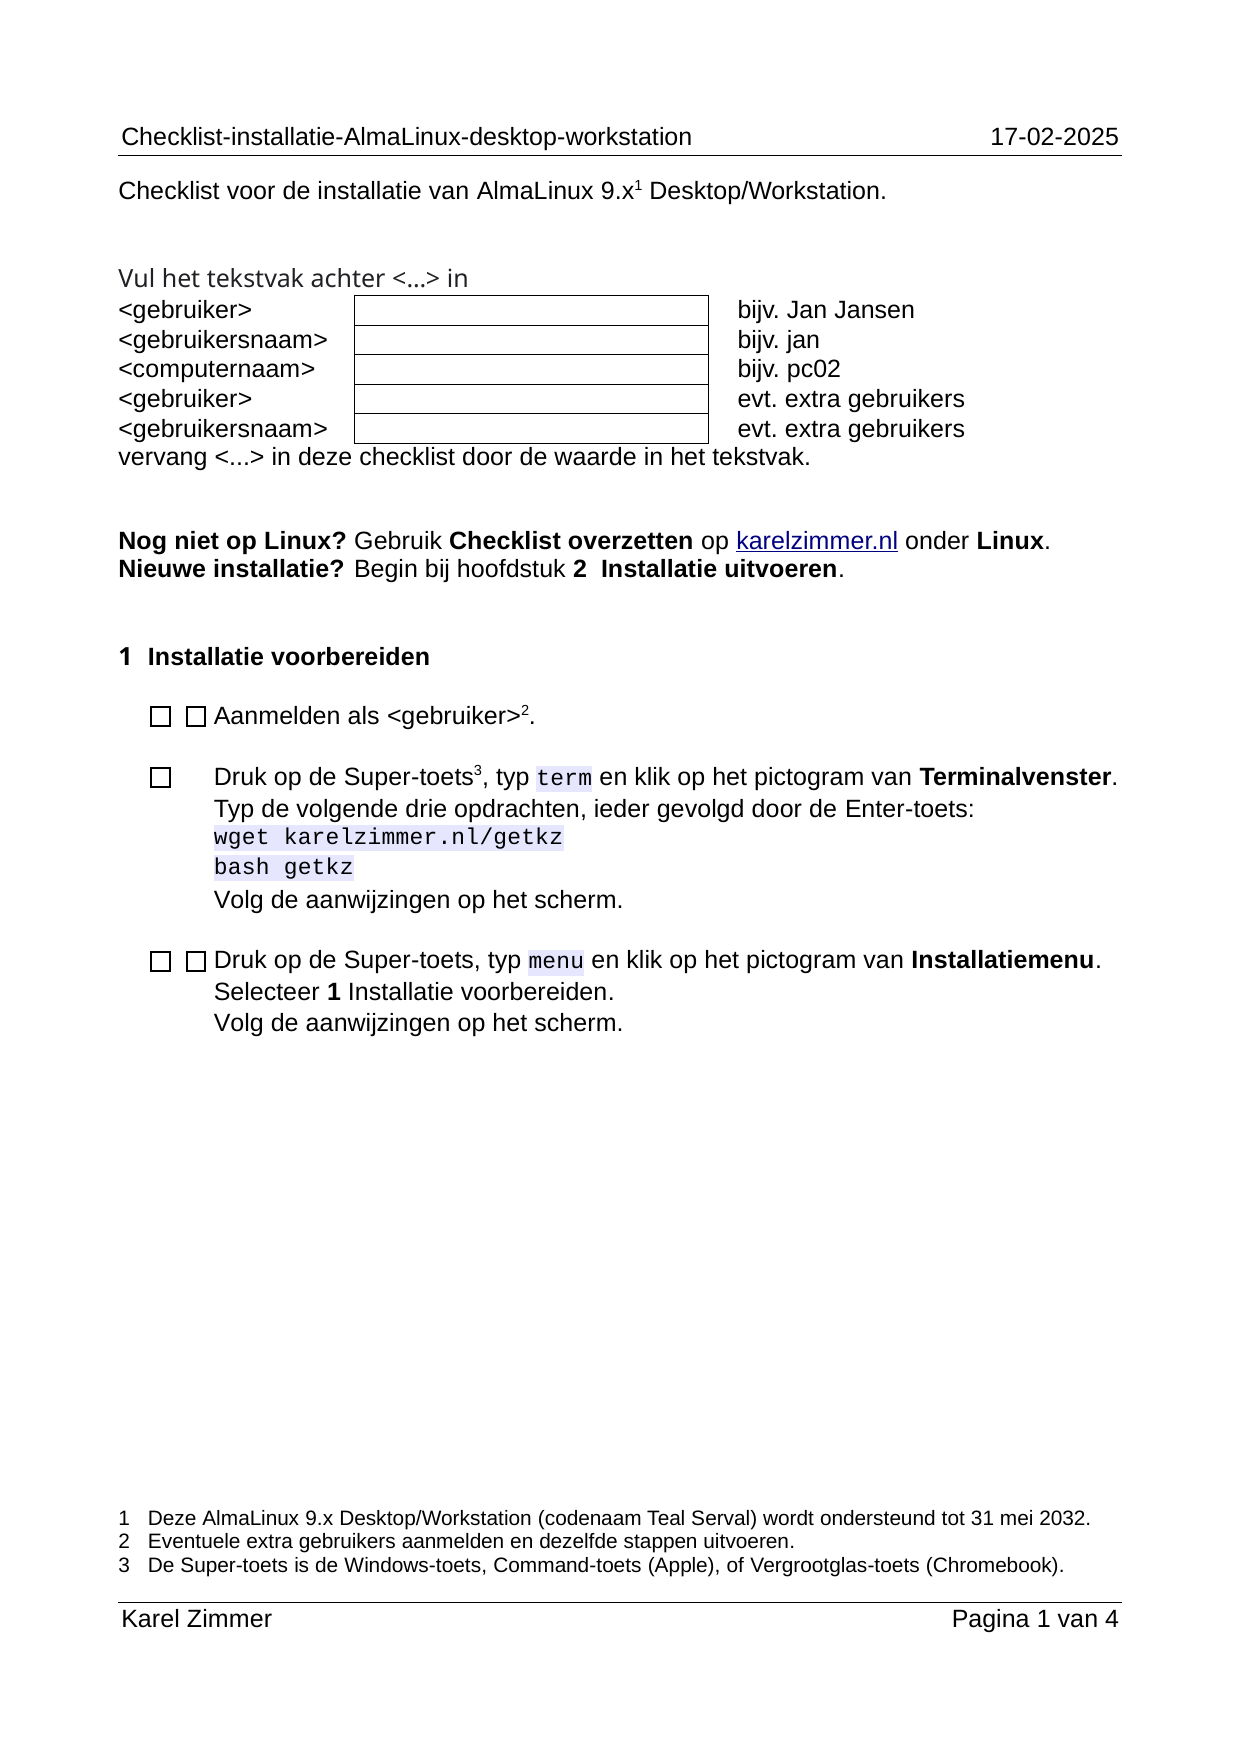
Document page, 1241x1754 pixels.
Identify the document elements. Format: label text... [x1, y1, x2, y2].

table_cell [213, 731, 1122, 762]
table_cell wget karelzimmer.nl/getkz [213, 824, 1122, 854]
table_cell Volg de aanwijzingen op het scherm. [213, 1008, 1122, 1038]
table_cell [142, 885, 177, 915]
table_cell Typ de volgende drie opdrachten, ieder gevolgd door de Enter-toets: [213, 794, 1122, 824]
text Vul het tekstvak achter <...> in [118, 261, 1122, 295]
table_cell Volg de aanwijzingen op het scherm. [213, 885, 1122, 915]
table_cell [142, 731, 177, 762]
text Checklist voor de installatie van AlmaLinux 9.x Desktop/Workstation. [118, 177, 1122, 205]
table_cell Druk op de Super-toets, typ menu en klik op het pictogram van Installatiemenu. [213, 945, 1122, 977]
text bijv. pc02 [709, 354, 1122, 384]
table_cell [177, 762, 213, 794]
table_header [118, 701, 142, 731]
table_cell [118, 885, 142, 915]
table_cell bash getkz [213, 854, 1122, 884]
table_cell [142, 915, 177, 945]
table_cell [213, 915, 1122, 945]
table_cell [118, 945, 142, 977]
text <computernaam> [118, 354, 354, 384]
table_cell [118, 824, 142, 854]
table_cell [142, 945, 177, 977]
table_cell [118, 1008, 142, 1038]
text bijv. jan [709, 325, 1122, 354]
text bijv. Jan Jansen [709, 295, 1122, 325]
table_cell Selecteer 1 Installatie voorbereiden. [213, 977, 1122, 1007]
text <gebruiker> [118, 384, 354, 413]
table_cell [118, 731, 142, 762]
table_cell [177, 824, 213, 854]
text <gebruiker> [118, 295, 354, 325]
table_cell [142, 1008, 177, 1038]
table_cell [177, 885, 213, 915]
table_cell [177, 1008, 213, 1038]
table_cell [118, 794, 142, 824]
table_cell [177, 915, 213, 945]
text Deze AlmaLinux 9.x Desktop/Workstation (codenaam Teal Serval) wordt ondersteund tot 31 mei 2032. [118, 1506, 1122, 1530]
table_header Aanmelden als <gebruiker>. [213, 701, 1122, 731]
text <gebruikersnaam> [118, 413, 354, 443]
table_cell [118, 854, 142, 884]
table_cell [177, 977, 213, 1007]
table_cell [142, 794, 177, 824]
table_cell [118, 915, 142, 945]
table_header [177, 701, 213, 731]
table_cell Druk op de Super-toets, typ term en klik op het pictogram van Terminalvenster. [213, 762, 1122, 794]
text <gebruikersnaam> [118, 325, 354, 354]
table_cell [177, 794, 213, 824]
table_cell [142, 854, 177, 884]
table_cell [118, 762, 142, 794]
list Installatie voorbereiden [118, 639, 1122, 673]
table_cell [118, 977, 142, 1007]
table_cell [142, 762, 177, 794]
table_header [142, 701, 177, 731]
table_cell [177, 731, 213, 762]
table_cell [177, 945, 213, 977]
text evt. extra gebruikers [709, 384, 1122, 413]
text vervang <...> in deze checklist door de waarde in het tekstvak. [118, 443, 1122, 471]
table_cell [142, 977, 177, 1007]
table_cell [177, 854, 213, 884]
text Nieuwe installatie? Begin bij hoofdstuk 2 Installatie uitvoeren. [118, 555, 1122, 583]
text evt. extra gebruikers [709, 413, 1122, 443]
text Nog niet op Linux? Gebruik Checklist overzetten op karelzimmer.nl onder Linux. [118, 527, 1122, 555]
table_cell [142, 824, 177, 854]
